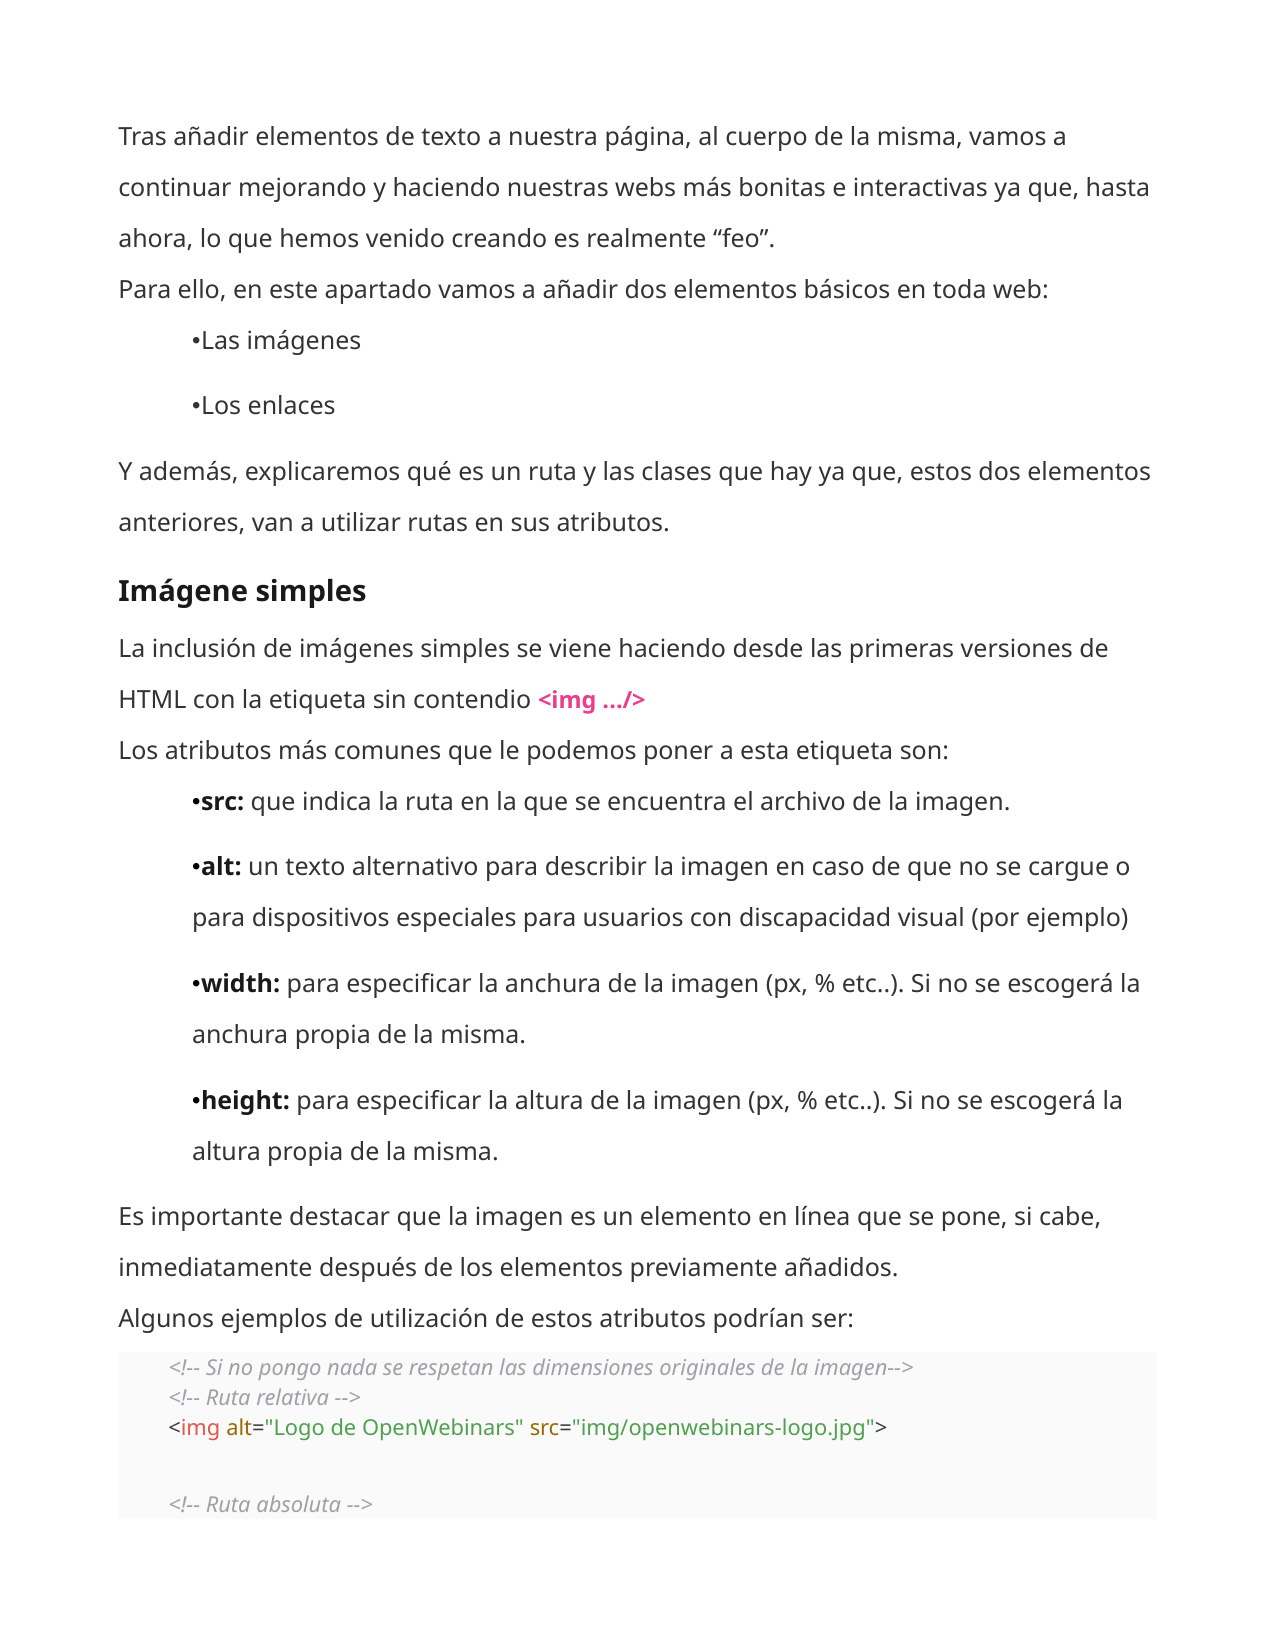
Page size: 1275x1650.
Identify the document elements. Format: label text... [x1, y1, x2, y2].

text Tras añadir elementos de texto a nuestra página, al cuerpo de la misma, vamos a continuar mejorando y haciendo nuestras webs más bonitas e interactivas ya que, hasta ahora, lo que hemos venido creando es realmente “feo”. [118, 118, 1157, 254]
text Y además, explicaremos qué es un ruta y las clases que hay ya que, estos dos elementos anteriores, van a utilizar rutas en sus atributos. [118, 453, 1157, 539]
list height: para especificar la altura de la imagen (px, % etc..). Si no se escogerá la altura propia de la misma. [118, 1082, 1157, 1167]
text <img alt="Logo de OpenWebinars" src="img/openwebinars-logo.jpg"> [118, 1412, 1157, 1442]
text Algunos ejemplos de utilización de estos atributos podrían ser: [118, 1301, 1157, 1335]
text Para ello, en este apartado vamos a añadir dos elementos básicos en toda web: [118, 271, 1157, 305]
text La inclusión de imágenes simples se viene haciendo desde las primeras versiones de HTML con la etiqueta sin contendio <img .../> [118, 630, 1157, 715]
list src: que indica la ruta en la que se encuentra el archivo de la imagen. [118, 783, 1157, 817]
text <!-- Ruta absoluta --> [118, 1489, 1157, 1519]
text Es importante destacar que la imagen es un elemento en línea que se pone, si cabe, inmediatamente después de los elementos previamente añadidos. [118, 1199, 1157, 1284]
list Las imágenes [118, 322, 1157, 356]
list alt: un texto alternativo para describir la imagen en caso de que no se cargue o para dispositivos especiales para usuarios con discapacidad visual (por ejemplo) [118, 849, 1157, 934]
subtitle Imágene simples [118, 570, 1157, 610]
text Los atributos más comunes que le podemos poner a esta etiqueta son: [118, 732, 1157, 766]
list width: para especificar la anchura de la imagen (px, % etc..). Si no se escogerá la anchura propia de la misma. [118, 966, 1157, 1051]
text <!-- Si no pongo nada se respetan las dimensiones originales de la imagen--> [118, 1352, 1157, 1382]
list Los enlaces [118, 388, 1157, 422]
text <!-- Ruta relativa --> [118, 1382, 1157, 1412]
